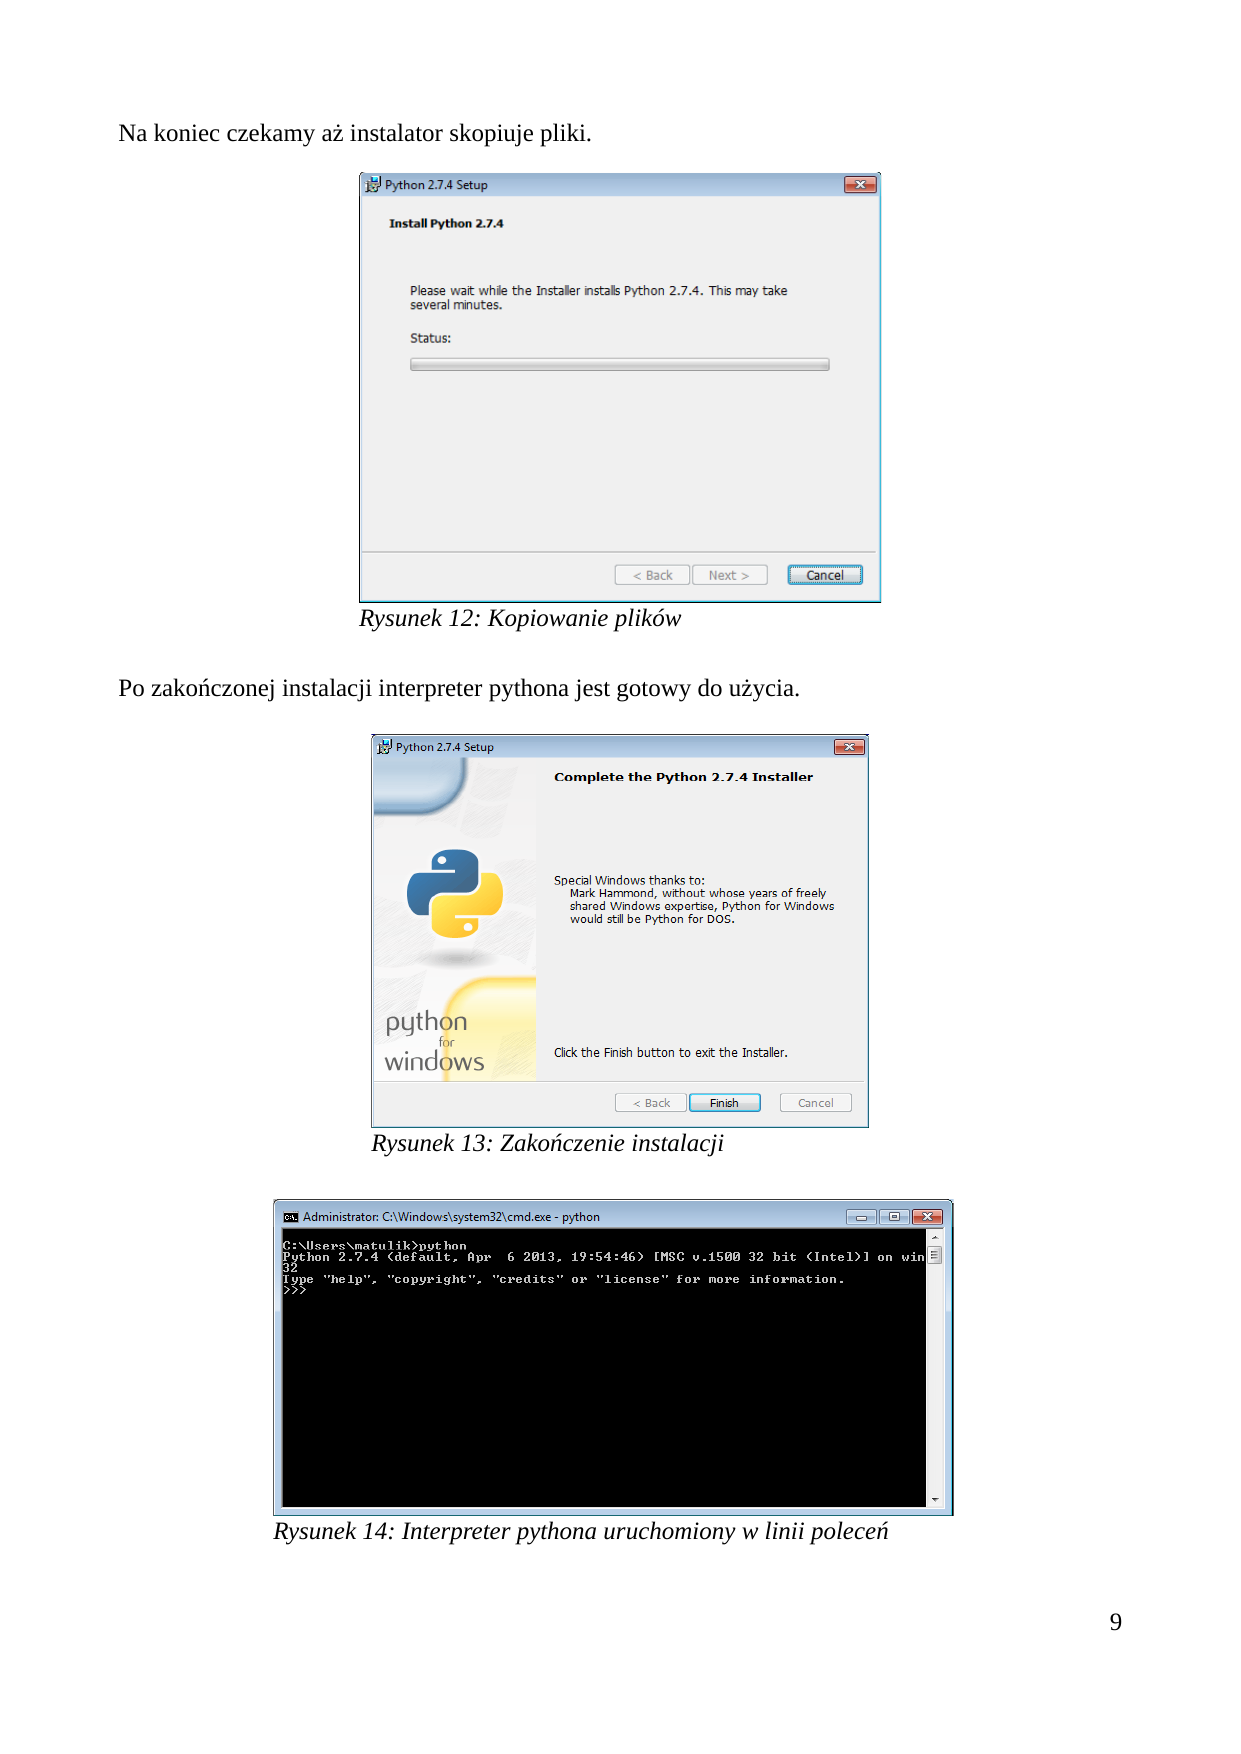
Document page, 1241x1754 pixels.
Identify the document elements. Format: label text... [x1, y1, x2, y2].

picture [359, 172, 882, 603]
text Rysunek 13: Zakończenie instalacji [371, 1128, 869, 1157]
text Na koniec czekamy aż instalator skopiuje pliki. [118, 118, 1122, 147]
text Rysunek 12: Kopiowanie plików [359, 603, 881, 631]
picture [273, 1199, 954, 1516]
picture [371, 734, 869, 1128]
text Rysunek 14: Interpreter pythona uruchomiony w linii poleceń [273, 1516, 953, 1545]
text Po zakończonej instalacji interpreter pythona jest gotowy do użycia. [118, 673, 1122, 701]
